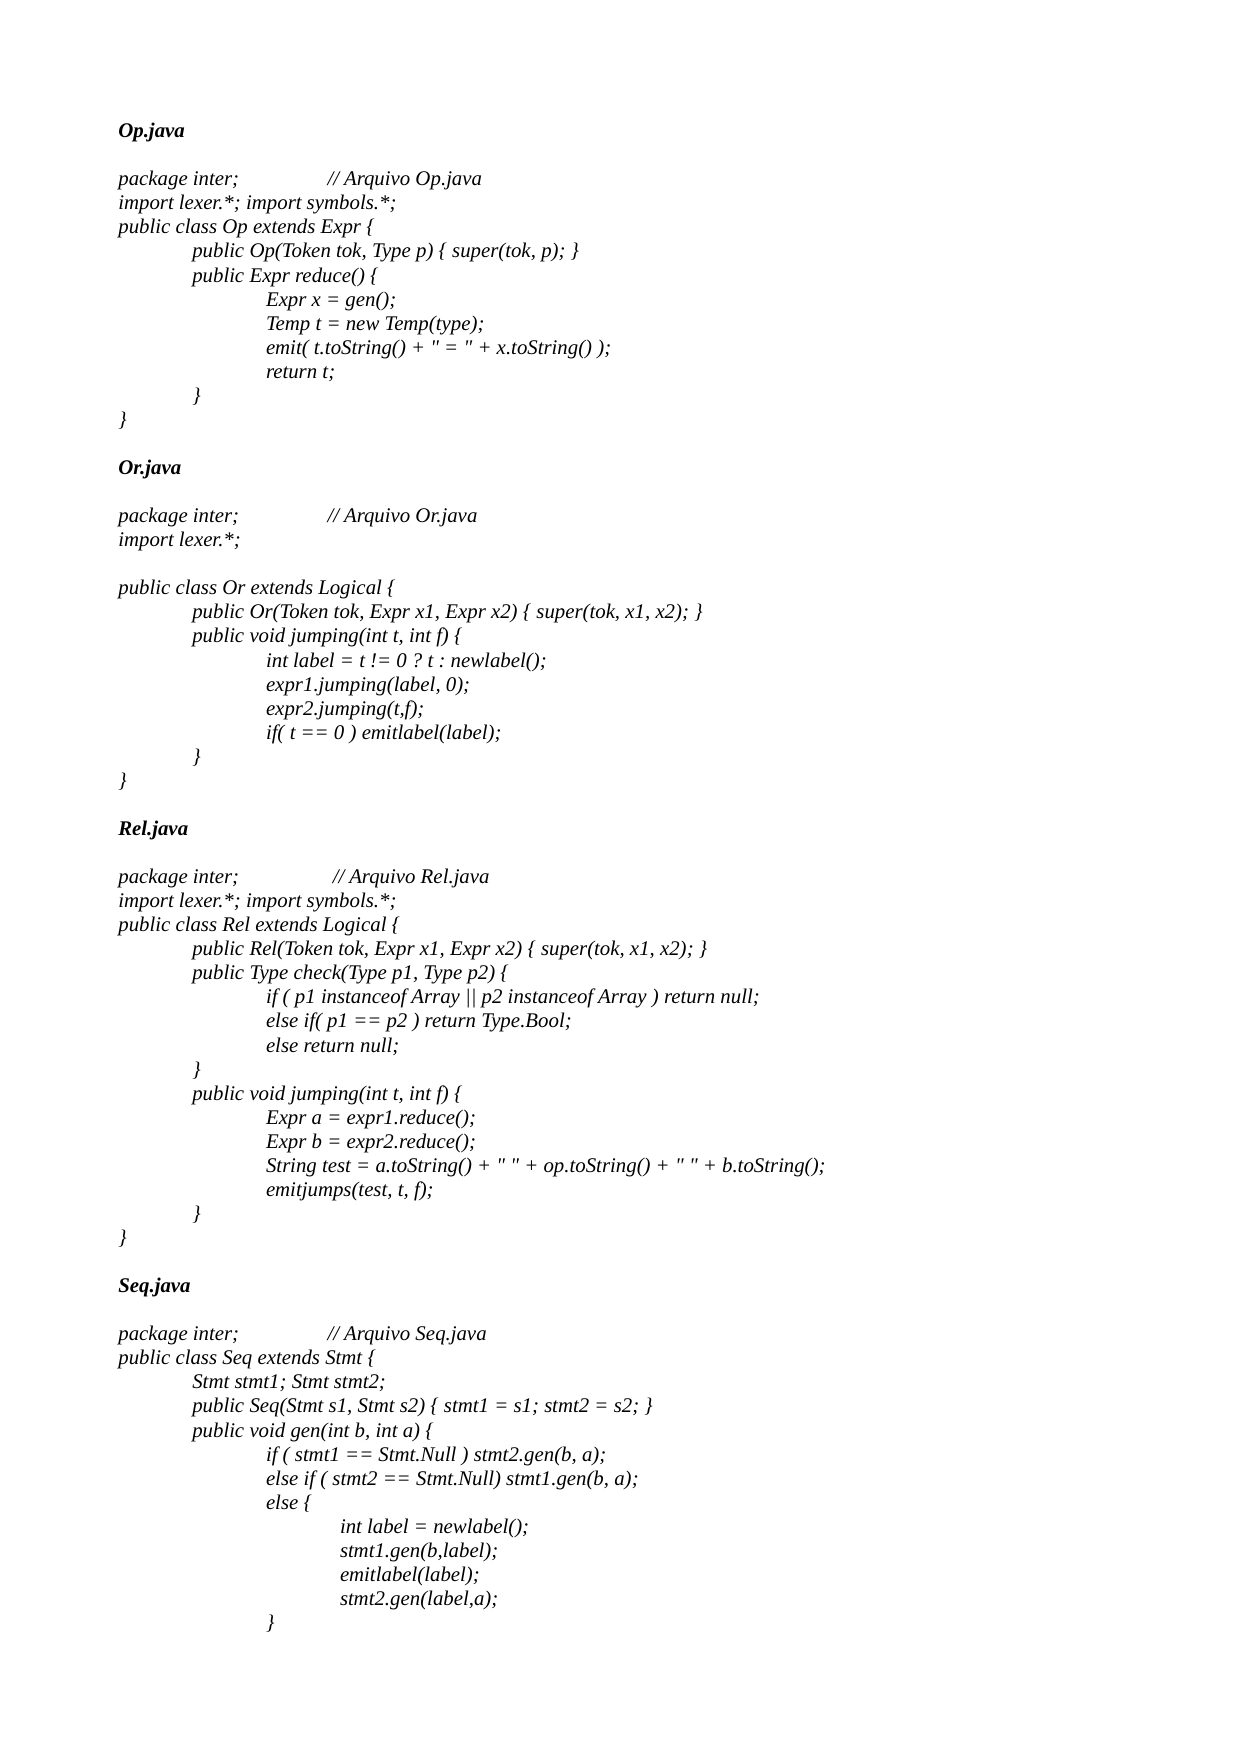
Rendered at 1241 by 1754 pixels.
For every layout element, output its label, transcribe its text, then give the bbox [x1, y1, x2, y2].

text } [118, 744, 1122, 768]
text package inter; // Arquivo Op.java [118, 166, 1122, 190]
text public void jumping(int t, int f) { [118, 623, 1122, 647]
text Temp t = new Temp(type); [118, 311, 1122, 335]
text expr1.jumping(label, 0); [118, 672, 1122, 696]
text Expr x = gen(); [118, 287, 1122, 311]
text public Op(Token tok, Type p) { super(tok, p); } [118, 238, 1122, 262]
text String test = a.toString() + " " + op.toString() + " " + b.toString(); [118, 1153, 1122, 1177]
text public class Rel extends Logical { [118, 912, 1122, 936]
text Stmt stmt1; Stmt stmt2; [118, 1369, 1122, 1393]
text public Rel(Token tok, Expr x1, Expr x2) { super(tok, x1, x2); } [118, 936, 1122, 960]
text Expr b = expr2.reduce(); [118, 1129, 1122, 1153]
text public Expr reduce() { [118, 262, 1122, 287]
text Seq.java [118, 1273, 1122, 1297]
text expr2.jumping(t,f); [118, 696, 1122, 720]
text stmt1.gen(b,label); [118, 1538, 1122, 1562]
text else { [118, 1490, 1122, 1514]
text if ( stmt1 == Stmt.Null ) stmt2.gen(b, a); [118, 1442, 1122, 1466]
text emitlabel(label); [118, 1562, 1122, 1586]
text public Type check(Type p1, Type p2) { [118, 960, 1122, 984]
text Or.java [118, 455, 1122, 479]
text emitjumps(test, t, f); [118, 1177, 1122, 1201]
text } [118, 768, 1122, 792]
text else if ( stmt2 == Stmt.Null) stmt1.gen(b, a); [118, 1466, 1122, 1490]
text else if( p1 == p2 ) return Type.Bool; [118, 1008, 1122, 1032]
text public Or(Token tok, Expr x1, Expr x2) { super(tok, x1, x2); } [118, 599, 1122, 623]
text Rel.java [118, 816, 1122, 840]
text int label = newlabel(); [118, 1514, 1122, 1538]
text if ( p1 instanceof Array || p2 instanceof Array ) return null; [118, 984, 1122, 1008]
text package inter; // Arquivo Rel.java [118, 864, 1122, 888]
text } [118, 407, 1122, 431]
text package inter; // Arquivo Seq.java [118, 1321, 1122, 1345]
text else return null; [118, 1032, 1122, 1057]
text } [118, 383, 1122, 407]
text import lexer.*; import symbols.*; [118, 190, 1122, 214]
text } [118, 1610, 1122, 1634]
text public void gen(int b, int a) { [118, 1417, 1122, 1442]
text public Seq(Stmt s1, Stmt s2) { stmt1 = s1; stmt2 = s2; } [118, 1393, 1122, 1417]
text return t; [118, 359, 1122, 383]
text emit( t.toString() + " = " + x.toString() ); [118, 335, 1122, 359]
text } [118, 1225, 1122, 1249]
text package inter; // Arquivo Or.java [118, 503, 1122, 527]
text public class Seq extends Stmt { [118, 1345, 1122, 1369]
text if( t == 0 ) emitlabel(label); [118, 720, 1122, 744]
text Op.java [118, 118, 1122, 142]
text int label = t != 0 ? t : newlabel(); [118, 647, 1122, 672]
text public void jumping(int t, int f) { [118, 1081, 1122, 1105]
text public class Or extends Logical { [118, 575, 1122, 599]
text } [118, 1057, 1122, 1081]
text stmt2.gen(label,a); [118, 1586, 1122, 1610]
text } [118, 1201, 1122, 1225]
text Expr a = expr1.reduce(); [118, 1105, 1122, 1129]
text public class Op extends Expr { [118, 214, 1122, 238]
text import lexer.*; import symbols.*; [118, 888, 1122, 912]
text import lexer.*; [118, 527, 1122, 551]
